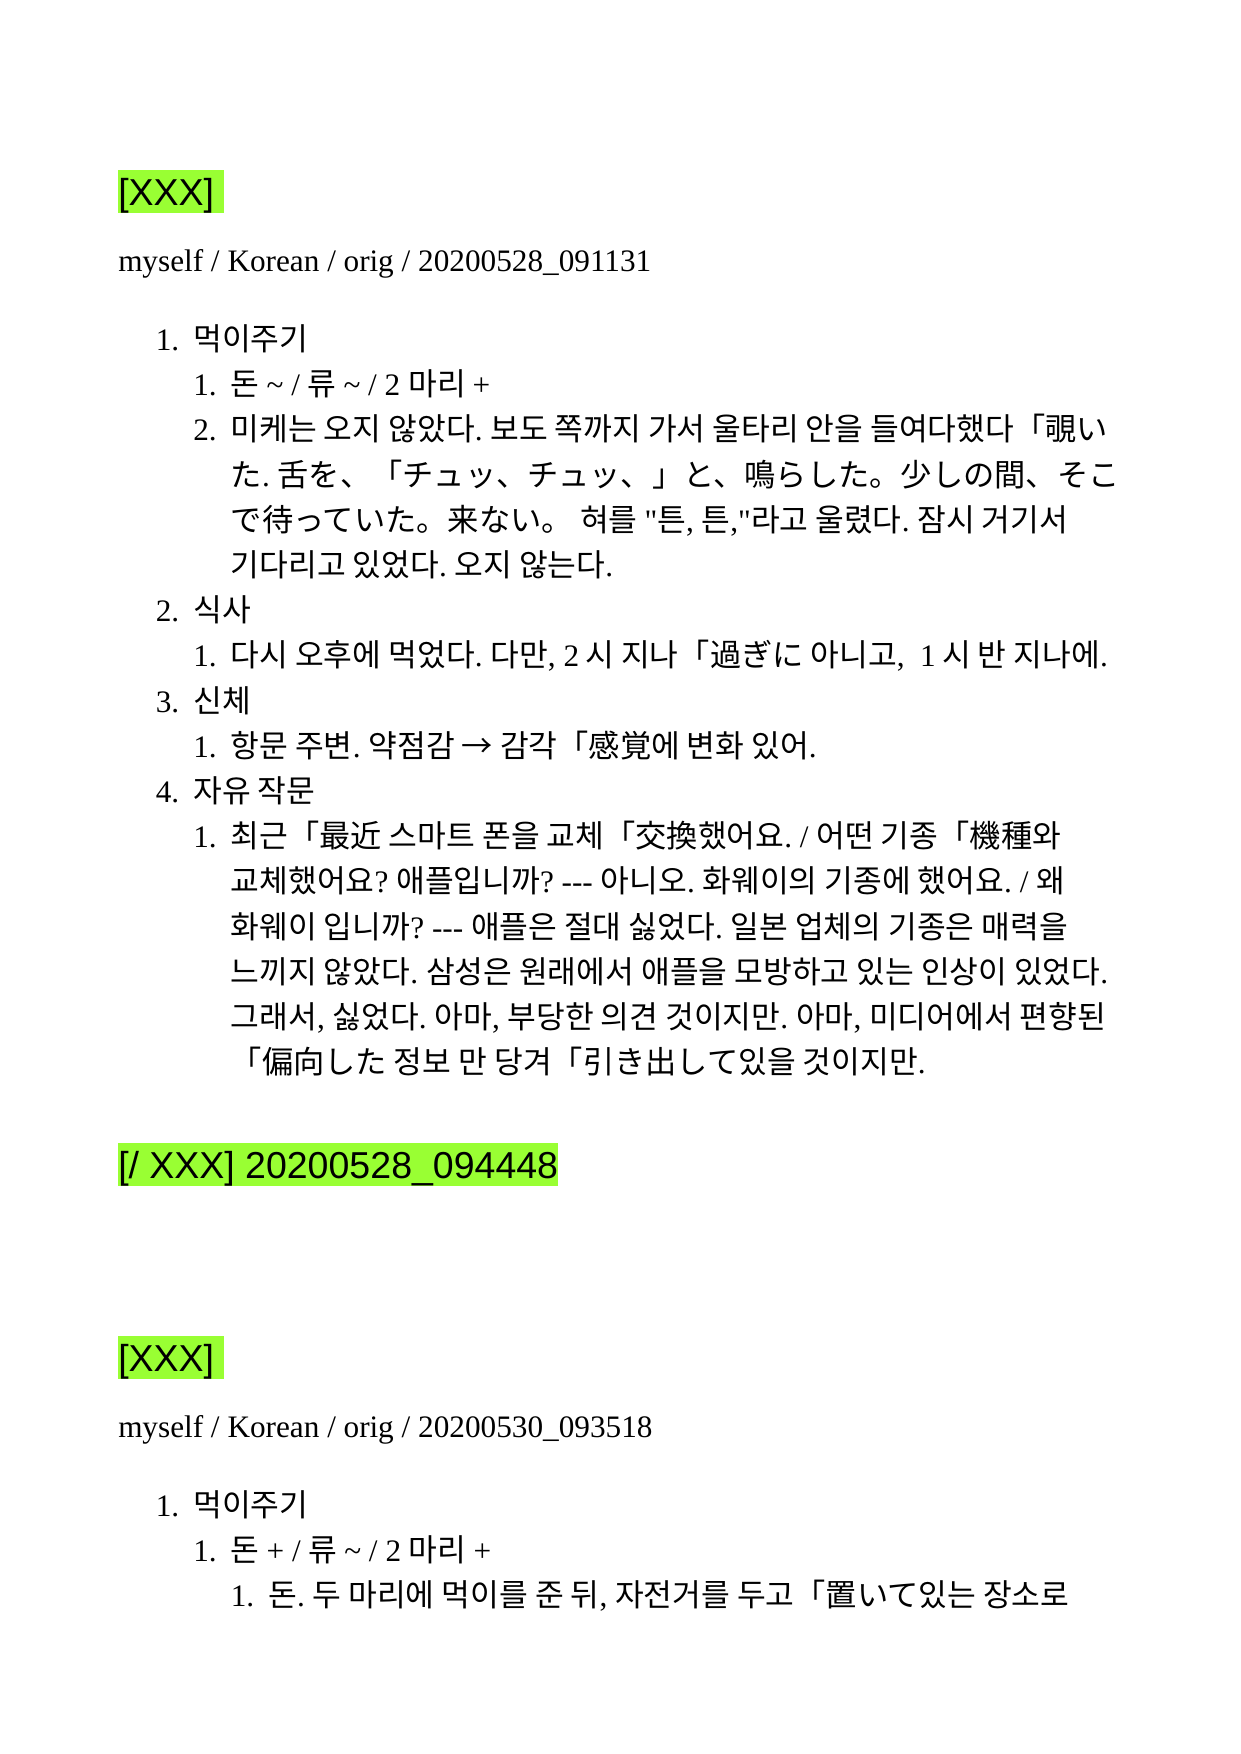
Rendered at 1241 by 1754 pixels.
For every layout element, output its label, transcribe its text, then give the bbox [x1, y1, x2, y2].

text [XXX] [118, 170, 1122, 213]
list 먹이주기 [156, 1480, 1122, 1525]
list 다시 오후에 먹었다. 다만, 2시 지나「過ぎに 아니고, 1시 반 지나에. [193, 631, 1122, 676]
text myself / Korean / orig / 20200528_091131 [118, 242, 1122, 278]
text [XXX] [118, 1336, 1122, 1379]
list 먹이주기 [156, 314, 1122, 359]
list 식사 [156, 585, 1122, 631]
text [/ XXX] 20200528_094448 [118, 1143, 1122, 1186]
list 신체 [156, 676, 1122, 721]
list 돈. 두 마리에 먹이를 준 뒤, 자전거를 두고「置いて있는 장소로 [231, 1571, 1122, 1616]
text myself / Korean / orig / 20200530_093518 [118, 1408, 1122, 1444]
list 최근「最近 스마트 폰을 교체「交換했어요. / 어떤 기종「機種와 교체했어요? 애플입니까? --- 아니오. 화웨이의 기종에 했어요. / 왜 화웨이 입니까? --- 애플은 절대 싫었다. 일본 업체의 기종은 매력을 느끼지 않았다. 삼성은 원래에서 애플을 모방하고 있는 인상이 있었다. 그래서, 싫었다. 아마, 부당한 의견 것이지만. 아마, 미디어에서 편향된「偏向した 정보 만 당겨「引き出して있을 것이지만. [193, 811, 1122, 1083]
list 자유 작문 [156, 766, 1122, 811]
list 미케는 오지 않았다. 보도 쪽까지 가서 울타리 안을 들여다했다「覗いた. 舌を、「チュッ、チュッ、」と、鳴らした。少しの間、そこで待っていた。来ない。 혀를 "튼, 튼,"라고 울렸다. 잠시 거기서 기다리고 있었다. 오지 않는다. [193, 404, 1122, 585]
list 항문 주변. 약점감 → 감각「感覚에 변화 있어. [193, 721, 1122, 766]
list 돈 ~ / 류 ~ / 2 마리 + [193, 359, 1122, 404]
list 돈 + / 류 ~ / 2 마리 + [193, 1525, 1122, 1571]
